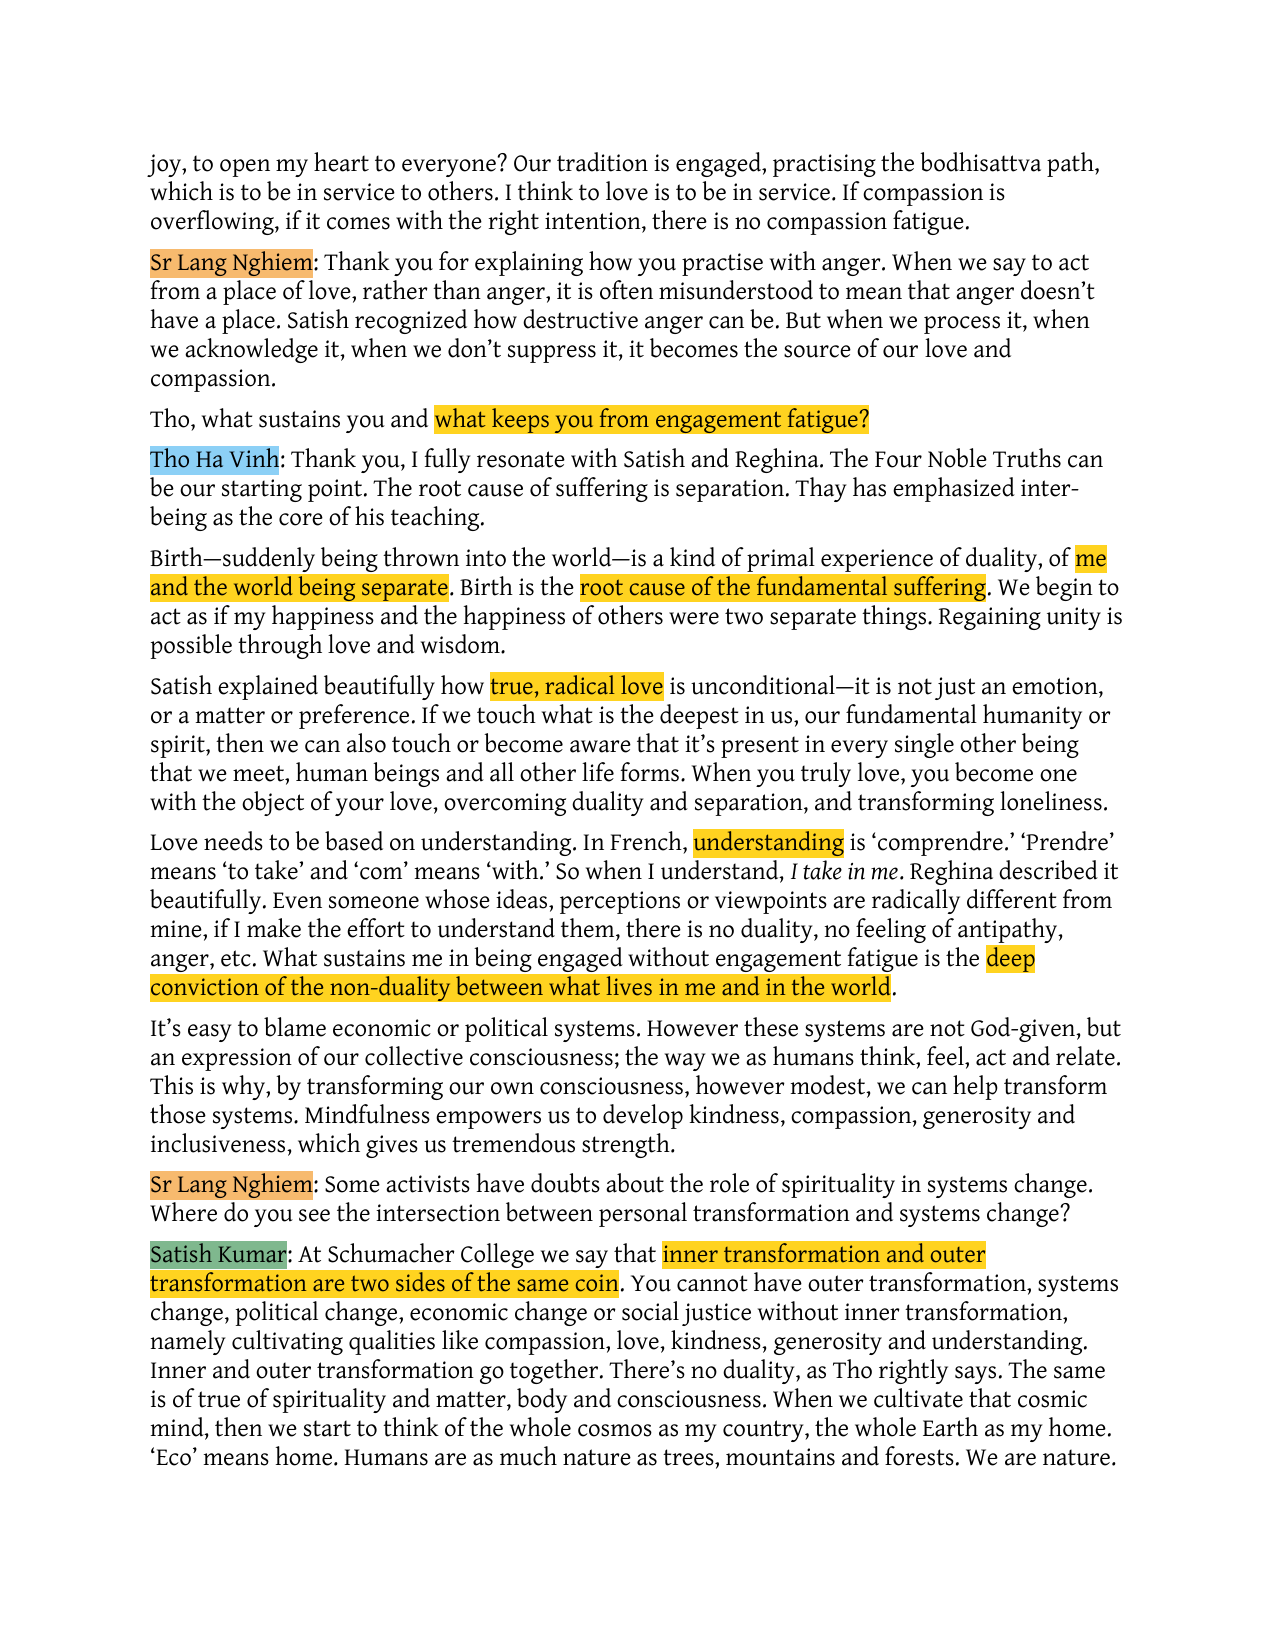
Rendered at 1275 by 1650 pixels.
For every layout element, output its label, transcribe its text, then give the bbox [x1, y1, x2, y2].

text Tho, what sustains you and what keeps you from engagement fatigue? [150, 405, 1125, 434]
text Sr Lang Nghiem: Some activists have doubts about the role of spirituality in systems change. Where do you see the intersection between personal transformation and systems change? [150, 1171, 1125, 1229]
text Satish Kumar: At Schumacher College we say that inner transformation and outer transformation are two sides of the same coin. You cannot have outer transformation, systems change, political change, economic change or social justice without inner transformation, namely cultivating qualities like compassion, love, kindness, generosity and understanding. Inner and outer transformation go together. There’s no duality, as Tho rightly says. The same is of true of spirituality and matter, body and consciousness. When we cultivate that cosmic mind, then we start to think of the whole cosmos as my country, the whole Earth as my home. ‘Eco’ means home. Humans are as much nature as trees, mountains and forests. We are nature. [150, 1241, 1125, 1472]
text Satish explained beautifully how true, radical love is unconditional—it is not just an emotion, or a matter or preference. If we touch what is the deepest in us, our fundamental humanity or spirit, then we can also touch or become aware that it’s present in every single other being that we meet, human beings and all other life forms. When you truly love, you become one with the object of your love, overcoming duality and separation, and transforming loneliness. [150, 672, 1125, 817]
text joy, to open my heart to everyone? Our tradition is engaged, practising the bodhisattva path, which is to be in service to others. I think to love is to be in service. If compassion is overflowing, if it comes with the right intention, there is no compassion fatigue. [150, 150, 1125, 237]
text Sr Lang Nghiem: Thank you for explaining how you practise with anger. When we say to act from a place of love, rather than anger, it is often misunderstood to mean that anger doesn’t have a place. Satish recognized how destructive anger can be. But when we process it, when we acknowledge it, when we don’t suppress it, it becomes the source of our love and compassion. [150, 249, 1125, 393]
text Love needs to be based on understanding. In French, understanding is ‘comprendre.’ ‘Prendre’ means ‘to take’ and ‘com’ means ‘with.’ So when I understand, I take in me. Reghina described it beautifully. Even someone whose ideas, perceptions or viewpoints are radically different from mine, if I make the effort to understand them, there is no duality, no feeling of antipathy, anger, etc. What sustains me in being engaged without engagement fatigue is the deep conviction of the non-duality between what lives in me and in the world. [150, 829, 1125, 1002]
text Birth—suddenly being thrown into the world—is a kind of primal experience of duality, of me and the world being separate. Birth is the root cause of the fundamental suffering. We begin to act as if my happiness and the happiness of others were two separate things. Regaining unity is possible through love and wisdom. [150, 544, 1125, 660]
text Tho Ha Vinh: Thank you, I fully resonate with Satish and Reghina. The Four Noble Truths can be our starting point. The root cause of suffering is separation. Thay has emphasized inter-being as the core of his teaching. [150, 446, 1125, 533]
text It’s easy to blame economic or political systems. However these systems are not God-given, but an expression of our collective consciousness; the way we as humans think, feel, act and relate. This is why, by transforming our own consciousness, however modest, we can help transform those systems. Mindfulness empowers us to develop kindness, compassion, generosity and inclusiveness, which gives us tremendous strength. [150, 1014, 1125, 1159]
